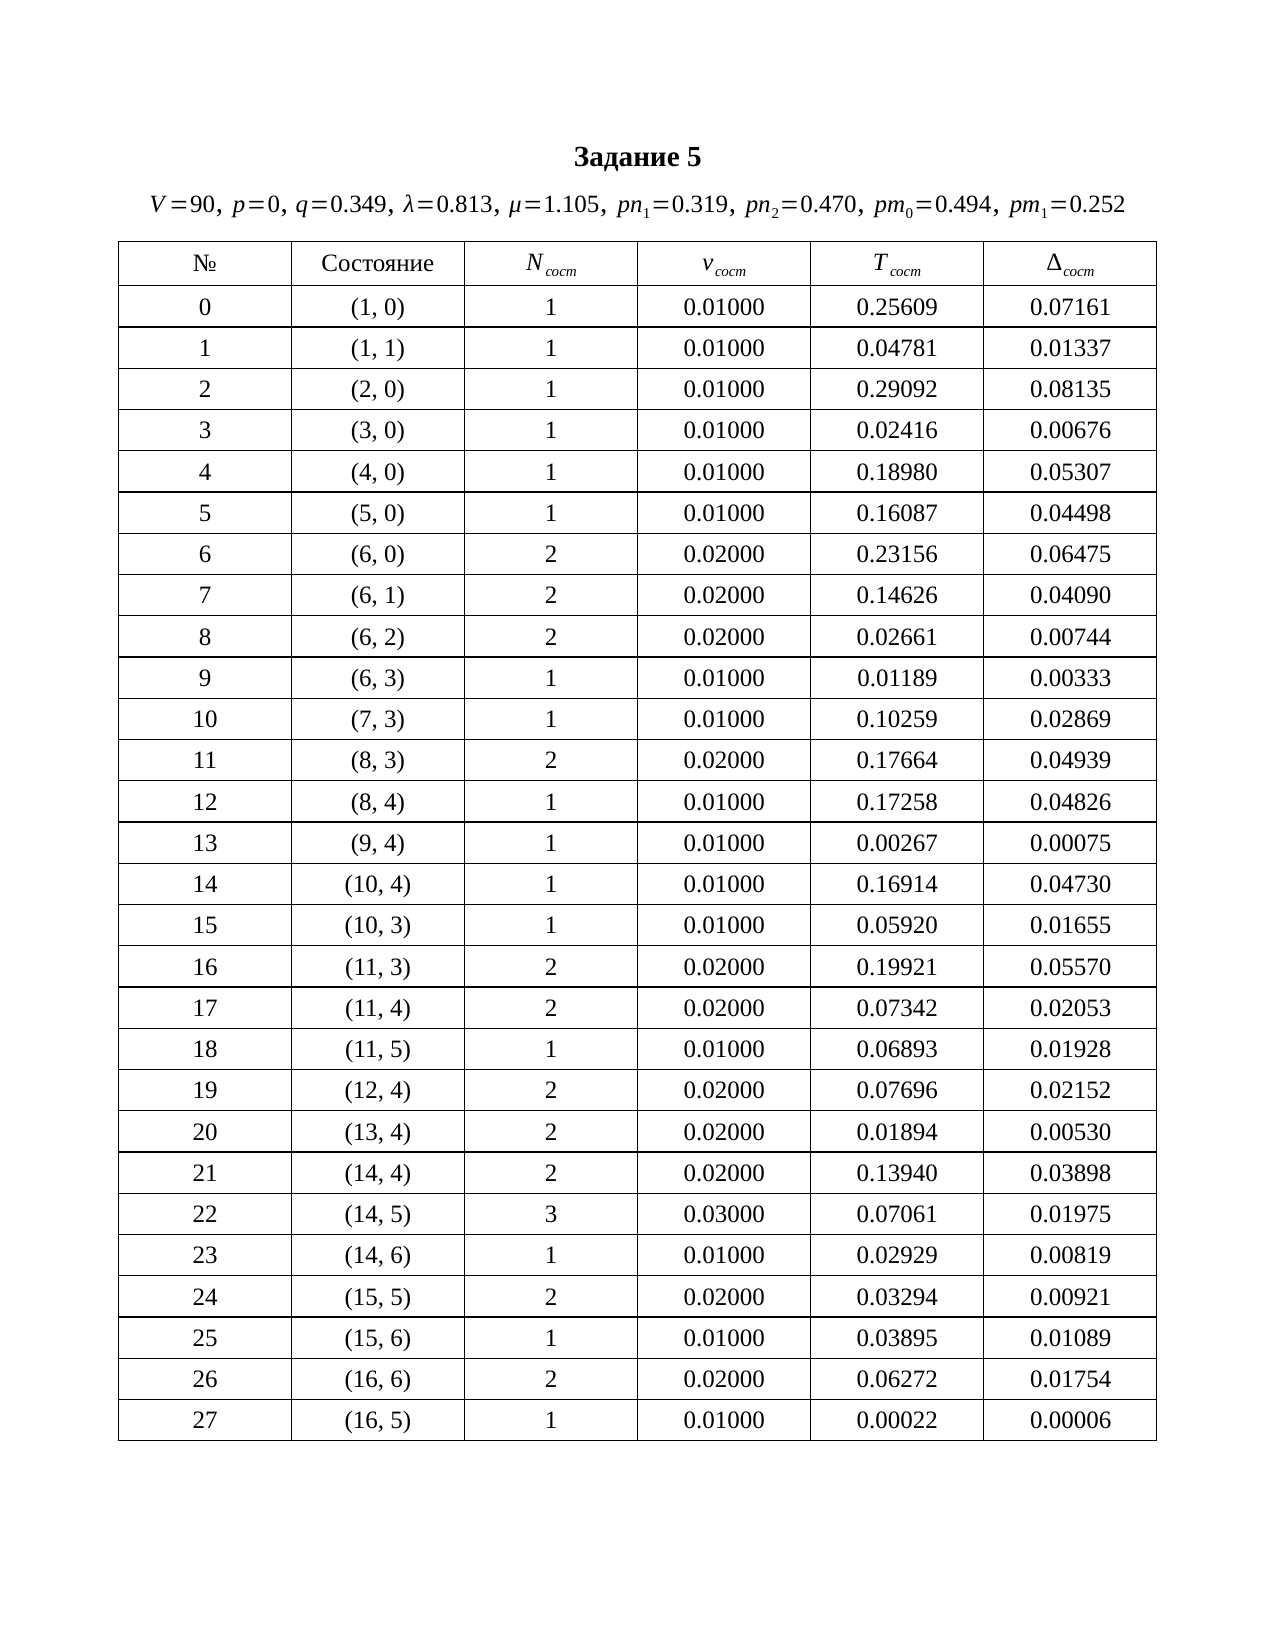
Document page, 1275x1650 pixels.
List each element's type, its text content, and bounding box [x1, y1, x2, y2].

table_cell 0.02000 [638, 946, 810, 986]
table_cell 0.08135 [984, 369, 1156, 409]
table_cell 1 [465, 1318, 637, 1358]
table_cell 3 [465, 1194, 637, 1234]
table_cell 0.02053 [984, 988, 1156, 1028]
table_cell 0.19921 [811, 946, 983, 986]
table_cell 0.02416 [811, 410, 983, 450]
table_cell 0.00676 [984, 410, 1156, 450]
table_cell 17 [119, 988, 291, 1028]
table_cell 0.06272 [811, 1359, 983, 1399]
table_cell (4, 0) [292, 451, 464, 491]
table_cell 0.02929 [811, 1235, 983, 1275]
table_cell 0.04939 [984, 740, 1156, 780]
table_cell 8 [119, 616, 291, 656]
table_cell (8, 4) [292, 781, 464, 821]
table_cell (2, 0) [292, 369, 464, 409]
table_cell 1 [119, 328, 291, 368]
table_cell (3, 0) [292, 410, 464, 450]
table_cell 15 [119, 905, 291, 945]
table_cell 0.29092 [811, 369, 983, 409]
table_cell 0.01894 [811, 1111, 983, 1151]
table_cell 1 [465, 823, 637, 863]
table_cell 0.25609 [811, 286, 983, 326]
table_cell 0.03000 [638, 1194, 810, 1234]
table_header Состояние [292, 242, 464, 285]
table_cell 2 [465, 1359, 637, 1399]
table_cell 1 [465, 369, 637, 409]
table_cell 0.01000 [638, 699, 810, 739]
table_cell 1 [465, 1235, 637, 1275]
table_cell 7 [119, 575, 291, 615]
table_cell 1 [465, 286, 637, 326]
table_cell (14, 4) [292, 1153, 464, 1193]
table_cell 3 [119, 410, 291, 450]
table_cell 0.13940 [811, 1153, 983, 1193]
table_cell 0.02869 [984, 699, 1156, 739]
table_cell 0.00921 [984, 1276, 1156, 1316]
table_cell 0.01000 [638, 410, 810, 450]
table_cell 0.00075 [984, 823, 1156, 863]
table_cell 0.02000 [638, 988, 810, 1028]
table_cell 0.01000 [638, 286, 810, 326]
table_cell 0.07342 [811, 988, 983, 1028]
table_cell 0.05307 [984, 451, 1156, 491]
table_cell (9, 4) [292, 823, 464, 863]
table_cell 0.01000 [638, 1400, 810, 1440]
table_cell 1 [465, 905, 637, 945]
table_cell 0.02000 [638, 1359, 810, 1399]
table_cell 6 [119, 534, 291, 574]
table_cell 0.02000 [638, 1111, 810, 1151]
table_cell 0.05920 [811, 905, 983, 945]
table_cell 0.02000 [638, 575, 810, 615]
table_cell 0.01655 [984, 905, 1156, 945]
table_cell 0.01337 [984, 328, 1156, 368]
table_cell (14, 6) [292, 1235, 464, 1275]
table_header [811, 242, 983, 285]
table_cell 0.02000 [638, 1153, 810, 1193]
table_cell 1 [465, 658, 637, 698]
table_cell 1 [465, 451, 637, 491]
table_cell 0.17664 [811, 740, 983, 780]
table_cell 0.01000 [638, 905, 810, 945]
text , , , , , , , , [118, 185, 1157, 221]
table_cell (6, 1) [292, 575, 464, 615]
table_cell 2 [465, 1153, 637, 1193]
table_cell 0.00744 [984, 616, 1156, 656]
table_cell 0.06893 [811, 1029, 983, 1069]
table_cell 2 [465, 1070, 637, 1110]
table_cell (10, 3) [292, 905, 464, 945]
table_cell 0.14626 [811, 575, 983, 615]
table_cell (11, 5) [292, 1029, 464, 1069]
table_cell 0.16914 [811, 864, 983, 904]
table_cell 12 [119, 781, 291, 821]
table_cell 2 [465, 1276, 637, 1316]
table_cell 2 [465, 946, 637, 986]
table_cell 2 [465, 1111, 637, 1151]
subtitle Задание 5 [118, 139, 1157, 172]
table_cell 0.02661 [811, 616, 983, 656]
table_cell 0.03294 [811, 1276, 983, 1316]
table_cell 5 [119, 493, 291, 533]
table_header [638, 242, 810, 285]
table_cell 0.04826 [984, 781, 1156, 821]
table_cell (1, 0) [292, 286, 464, 326]
table_cell 0.01000 [638, 369, 810, 409]
table_cell 0.01000 [638, 1029, 810, 1069]
table_cell 2 [465, 575, 637, 615]
table_cell 0.01089 [984, 1318, 1156, 1358]
table_cell 2 [465, 616, 637, 656]
table_cell 4 [119, 451, 291, 491]
table_cell 0.02000 [638, 1070, 810, 1110]
table_cell 1 [465, 699, 637, 739]
table_cell 0.01000 [638, 658, 810, 698]
table_header № [119, 242, 291, 285]
table_cell (6, 0) [292, 534, 464, 574]
table_cell 0.01000 [638, 328, 810, 368]
table_cell (6, 2) [292, 616, 464, 656]
table_cell 0.02152 [984, 1070, 1156, 1110]
table_cell 0.10259 [811, 699, 983, 739]
table_cell 24 [119, 1276, 291, 1316]
table_cell (10, 4) [292, 864, 464, 904]
table_cell 25 [119, 1318, 291, 1358]
table_cell 0.00022 [811, 1400, 983, 1440]
table_cell 1 [465, 781, 637, 821]
table_cell 0.17258 [811, 781, 983, 821]
table_cell 1 [465, 864, 637, 904]
table_cell 0 [119, 286, 291, 326]
table_cell 0.01000 [638, 864, 810, 904]
table_cell (15, 5) [292, 1276, 464, 1316]
table_cell (14, 5) [292, 1194, 464, 1234]
table_cell 0.01000 [638, 1235, 810, 1275]
table_header [465, 242, 637, 285]
table_cell 0.07061 [811, 1194, 983, 1234]
table_cell 0.04090 [984, 575, 1156, 615]
table_cell 0.00333 [984, 658, 1156, 698]
table_cell 0.03895 [811, 1318, 983, 1358]
table_cell 21 [119, 1153, 291, 1193]
table_cell 16 [119, 946, 291, 986]
table_cell (16, 6) [292, 1359, 464, 1399]
table_cell 13 [119, 823, 291, 863]
table_cell 0.01000 [638, 823, 810, 863]
table_cell 0.01189 [811, 658, 983, 698]
table_cell 9 [119, 658, 291, 698]
table_cell 19 [119, 1070, 291, 1110]
table_cell (8, 3) [292, 740, 464, 780]
table_cell 0.03898 [984, 1153, 1156, 1193]
table_cell 0.05570 [984, 946, 1156, 986]
table_cell 0.04781 [811, 328, 983, 368]
table_header [984, 242, 1156, 285]
table_cell 1 [465, 410, 637, 450]
table_cell 0.00267 [811, 823, 983, 863]
table_cell (1, 1) [292, 328, 464, 368]
table_cell 0.02000 [638, 534, 810, 574]
table_cell 2 [119, 369, 291, 409]
table_cell 0.04730 [984, 864, 1156, 904]
table_cell 0.07696 [811, 1070, 983, 1110]
table_cell 0.18980 [811, 451, 983, 491]
table_cell 11 [119, 740, 291, 780]
table_cell 14 [119, 864, 291, 904]
table_cell (12, 4) [292, 1070, 464, 1110]
table_cell 0.06475 [984, 534, 1156, 574]
table_cell 0.02000 [638, 740, 810, 780]
table_cell 10 [119, 699, 291, 739]
table_cell 1 [465, 1029, 637, 1069]
table_cell (13, 4) [292, 1111, 464, 1151]
table_cell (11, 3) [292, 946, 464, 986]
table_cell 2 [465, 740, 637, 780]
table_cell 0.01000 [638, 1318, 810, 1358]
table_cell 0.02000 [638, 1276, 810, 1316]
table_cell 2 [465, 988, 637, 1028]
table_cell 0.01000 [638, 781, 810, 821]
table_cell (5, 0) [292, 493, 464, 533]
table_cell (7, 3) [292, 699, 464, 739]
table_cell 0.01000 [638, 451, 810, 491]
table_cell 1 [465, 1400, 637, 1440]
table_cell 0.00819 [984, 1235, 1156, 1275]
table_cell 1 [465, 328, 637, 368]
table_cell (6, 3) [292, 658, 464, 698]
table_cell 0.16087 [811, 493, 983, 533]
table_cell 20 [119, 1111, 291, 1151]
table_cell 2 [465, 534, 637, 574]
table_cell 0.01754 [984, 1359, 1156, 1399]
table_cell 0.07161 [984, 286, 1156, 326]
table_cell 23 [119, 1235, 291, 1275]
table_cell 0.01928 [984, 1029, 1156, 1069]
table_cell 0.02000 [638, 616, 810, 656]
table_cell 18 [119, 1029, 291, 1069]
table_cell 0.00006 [984, 1400, 1156, 1440]
table_cell (11, 4) [292, 988, 464, 1028]
table_cell (15, 6) [292, 1318, 464, 1358]
table_cell 0.23156 [811, 534, 983, 574]
table_cell 0.00530 [984, 1111, 1156, 1151]
table_cell 0.01975 [984, 1194, 1156, 1234]
table_cell (16, 5) [292, 1400, 464, 1440]
table_cell 0.04498 [984, 493, 1156, 533]
table_cell 22 [119, 1194, 291, 1234]
table_cell 26 [119, 1359, 291, 1399]
table_cell 1 [465, 493, 637, 533]
table_cell 0.01000 [638, 493, 810, 533]
table_cell 27 [119, 1400, 291, 1440]
